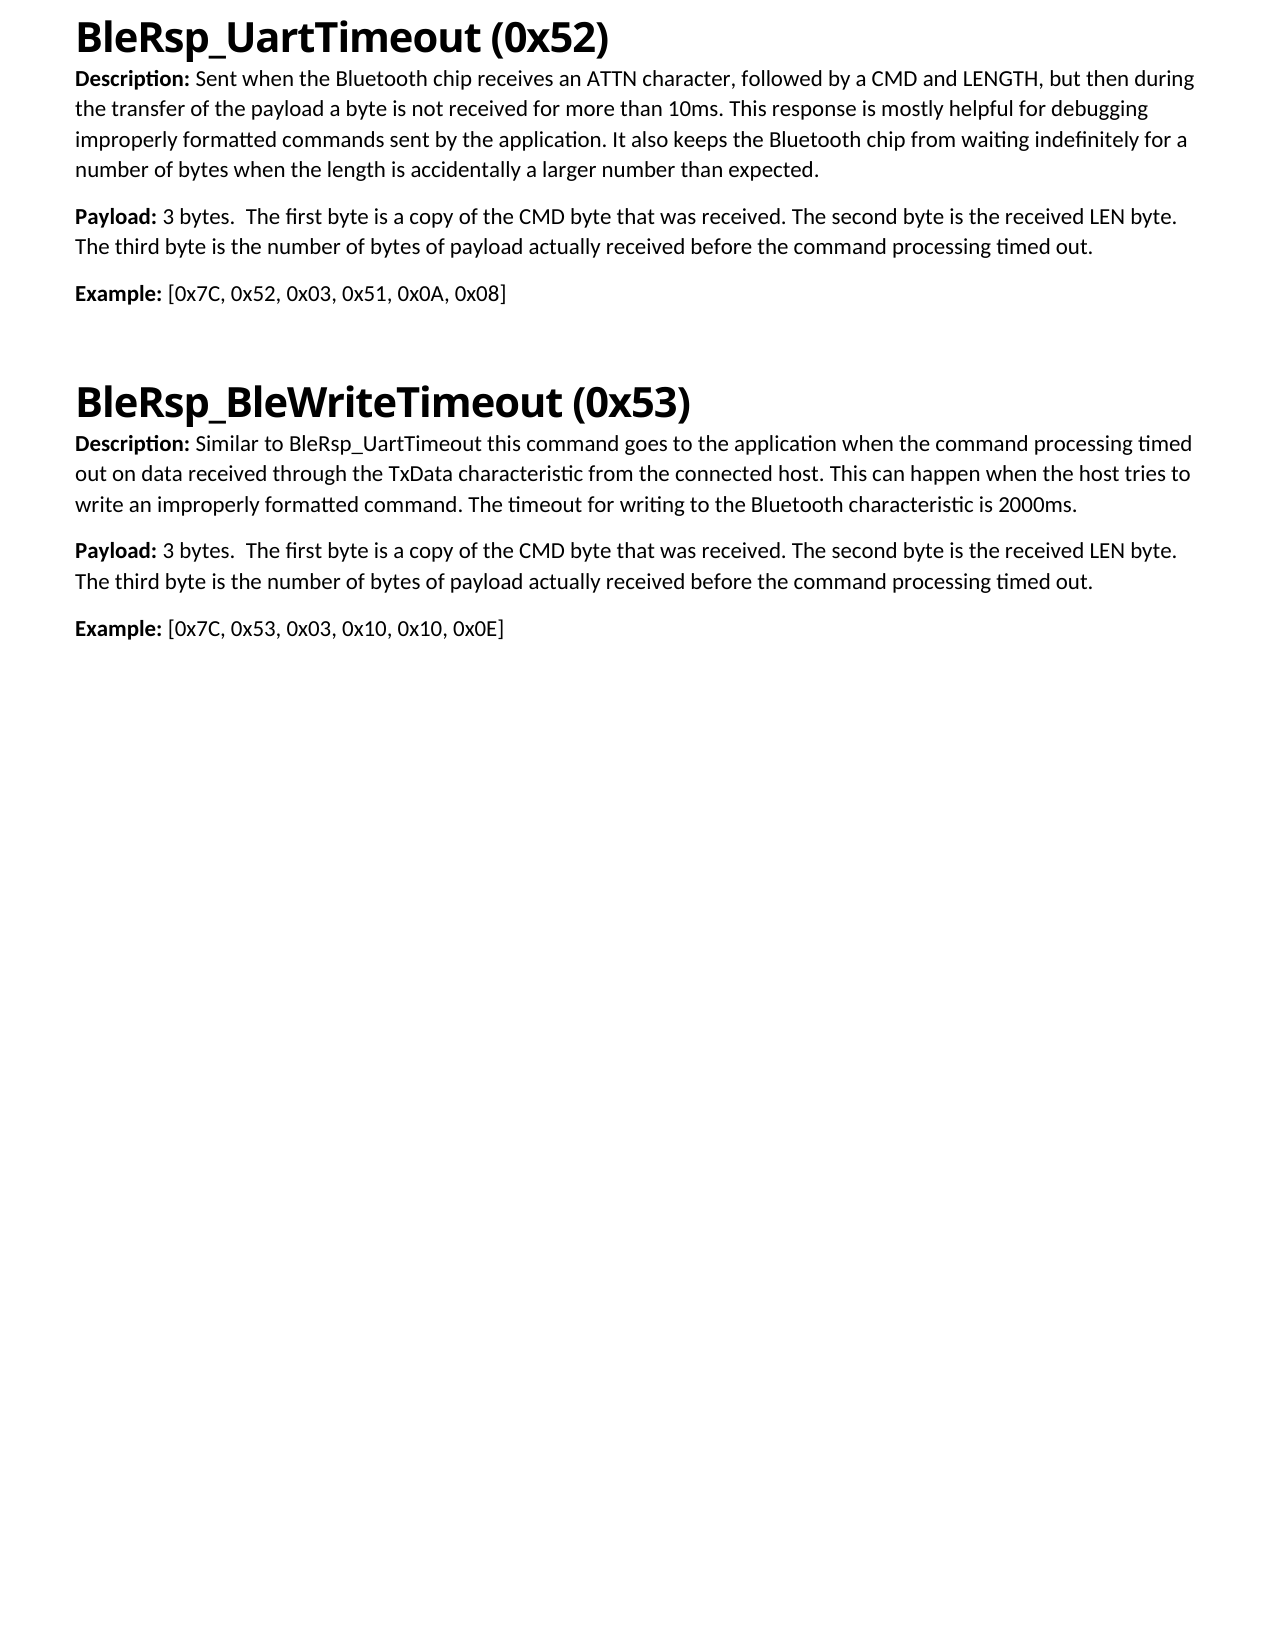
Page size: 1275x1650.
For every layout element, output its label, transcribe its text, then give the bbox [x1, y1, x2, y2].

text Payload: 3 bytes. The first byte is a copy of the CMD byte that was received. The second byte is the received LEN byte. The third byte is the number of bytes of payload actually received before the command processing timed out. [75, 202, 1200, 260]
text Example: [0x7C, 0x52, 0x03, 0x51, 0x0A, 0x08] [75, 279, 1200, 307]
title BleRsp_UartTimeout (0x52) [75, 7, 1200, 64]
text Description: Sent when the Bluetooth chip receives an ATTN character, followed by a CMD and LENGTH, but then during the transfer of the payload a byte is not received for more than 10ms. This response is mostly helpful for debugging improperly formatted commands sent by the application. It also keeps the Bluetooth chip from waiting indefinitely for a number of bytes when the length is accidentally a larger number than expected. [75, 64, 1200, 183]
text Payload: 3 bytes. The first byte is a copy of the CMD byte that was received. The second byte is the received LEN byte. The third byte is the number of bytes of payload actually received before the command processing timed out. [75, 537, 1200, 595]
text Example: [0x7C, 0x53, 0x03, 0x10, 0x10, 0x0E] [75, 614, 1200, 642]
text Description: Similar to BleRsp_UartTimeout this command goes to the application when the command processing timed out on data received through the TxData characteristic from the connected host. This can happen when the host tries to write an improperly formatted command. The timeout for writing to the Bluetooth characteristic is 2000ms. [75, 429, 1200, 518]
title BleRsp_BleWriteTimeout (0x53) [75, 373, 1200, 429]
